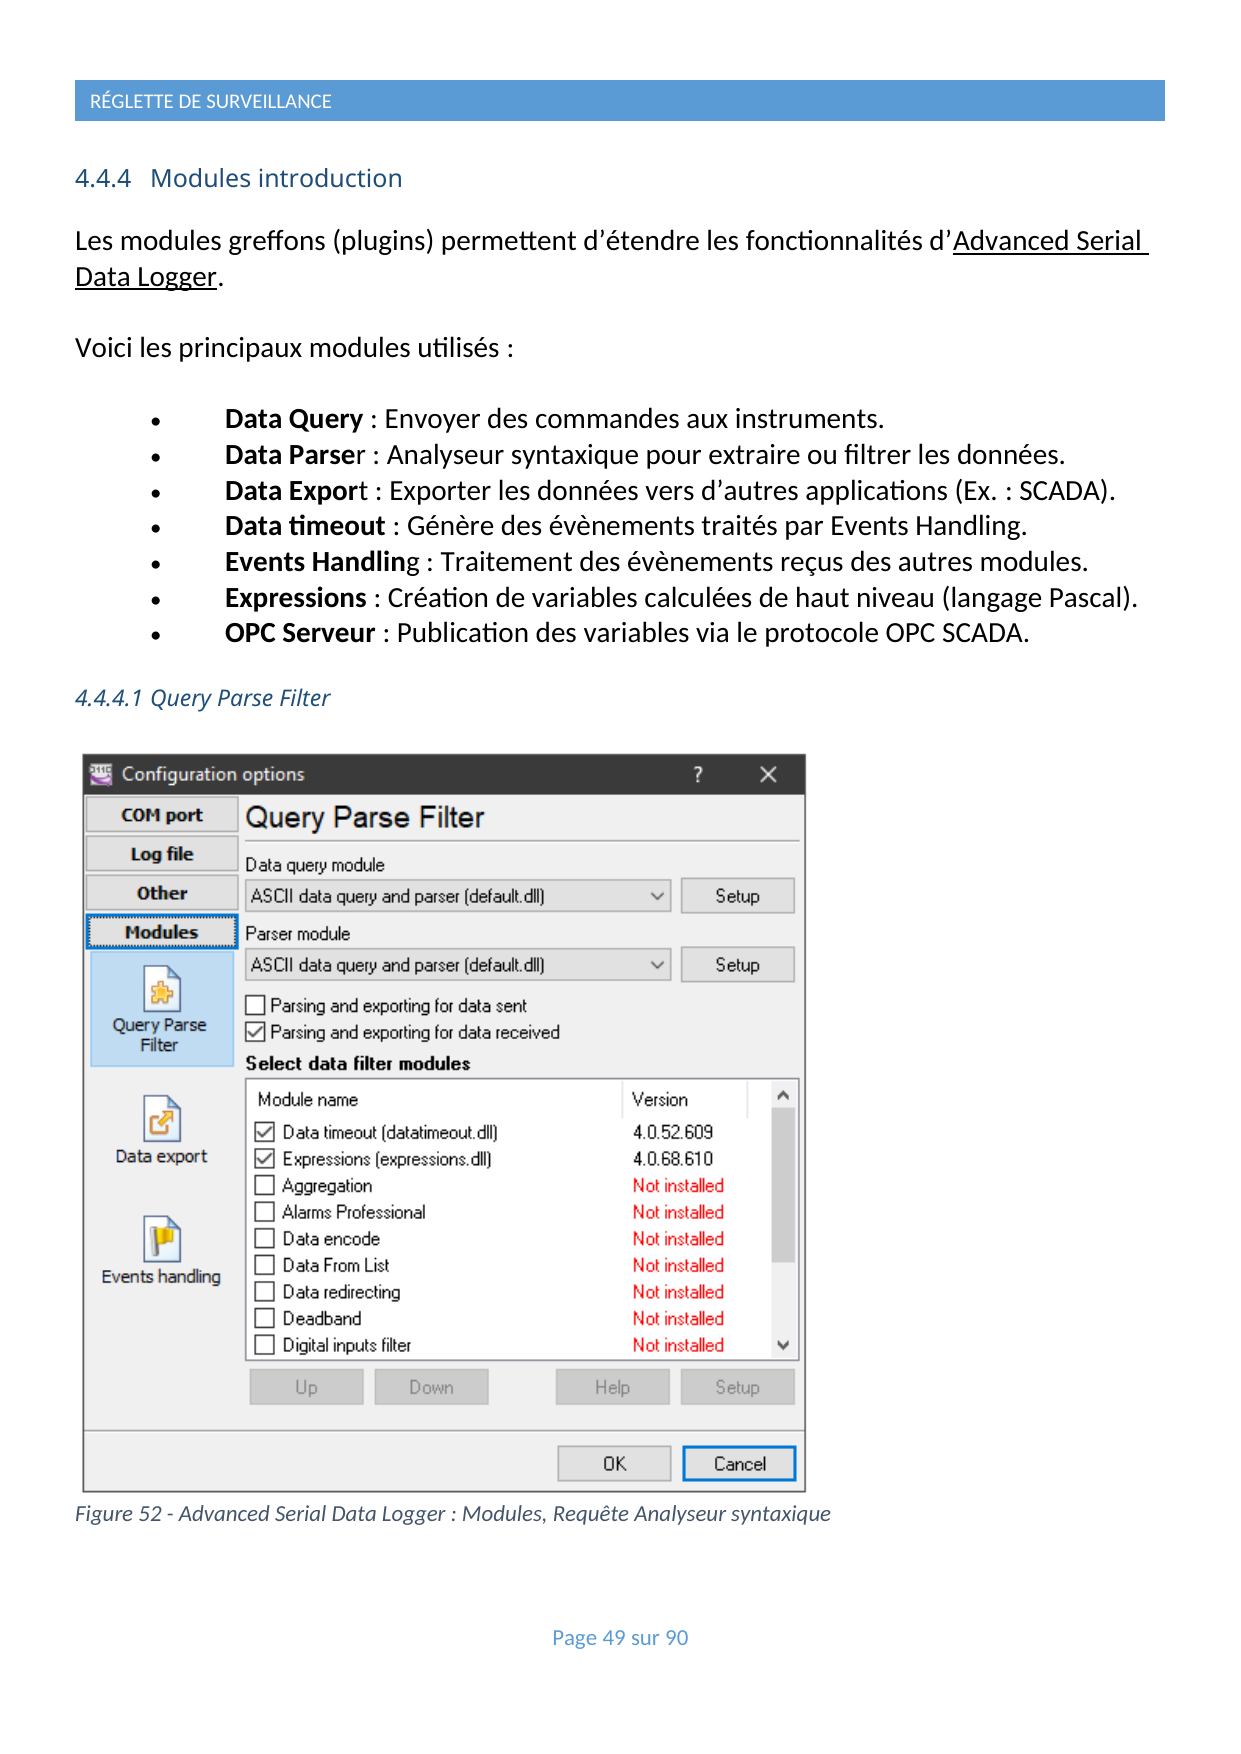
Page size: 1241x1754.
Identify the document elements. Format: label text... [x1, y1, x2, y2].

list Data timeout : Génère des évènements traités par Events Handling. [150, 507, 1165, 543]
text Voici les principaux modules utilisés : [75, 329, 1165, 365]
list Expressions : Création de variables calculées de haut niveau (langage Pascal). [150, 579, 1165, 614]
subtitle 4.4.4.1 Query Parse Filter [75, 682, 1165, 713]
list Events Handling : Traitement des évènements reçus des autres modules. [150, 543, 1165, 579]
text Les modules greffons (plugins) permettent d’étendre les fonctionnalités d’Advanced Serial Data Logger. [75, 222, 1165, 294]
list Data Export : Exporter les données vers d’autres applications (Ex. : SCADA). [150, 472, 1165, 507]
list Data Parser : Analyseur syntaxique pour extraire ou filtrer les données. [150, 436, 1165, 472]
list Data Query : Envoyer des commandes aux instruments. [150, 401, 1165, 436]
subtitle 4.4.4 Modules introduction [75, 160, 1165, 194]
list OPC Serveur : Publication des variables via le protocole OPC SCADA. [150, 614, 1165, 650]
text Figure 52 - Advanced Serial Data Logger : Modules, Requête Analyseur syntaxique [75, 1499, 1165, 1527]
